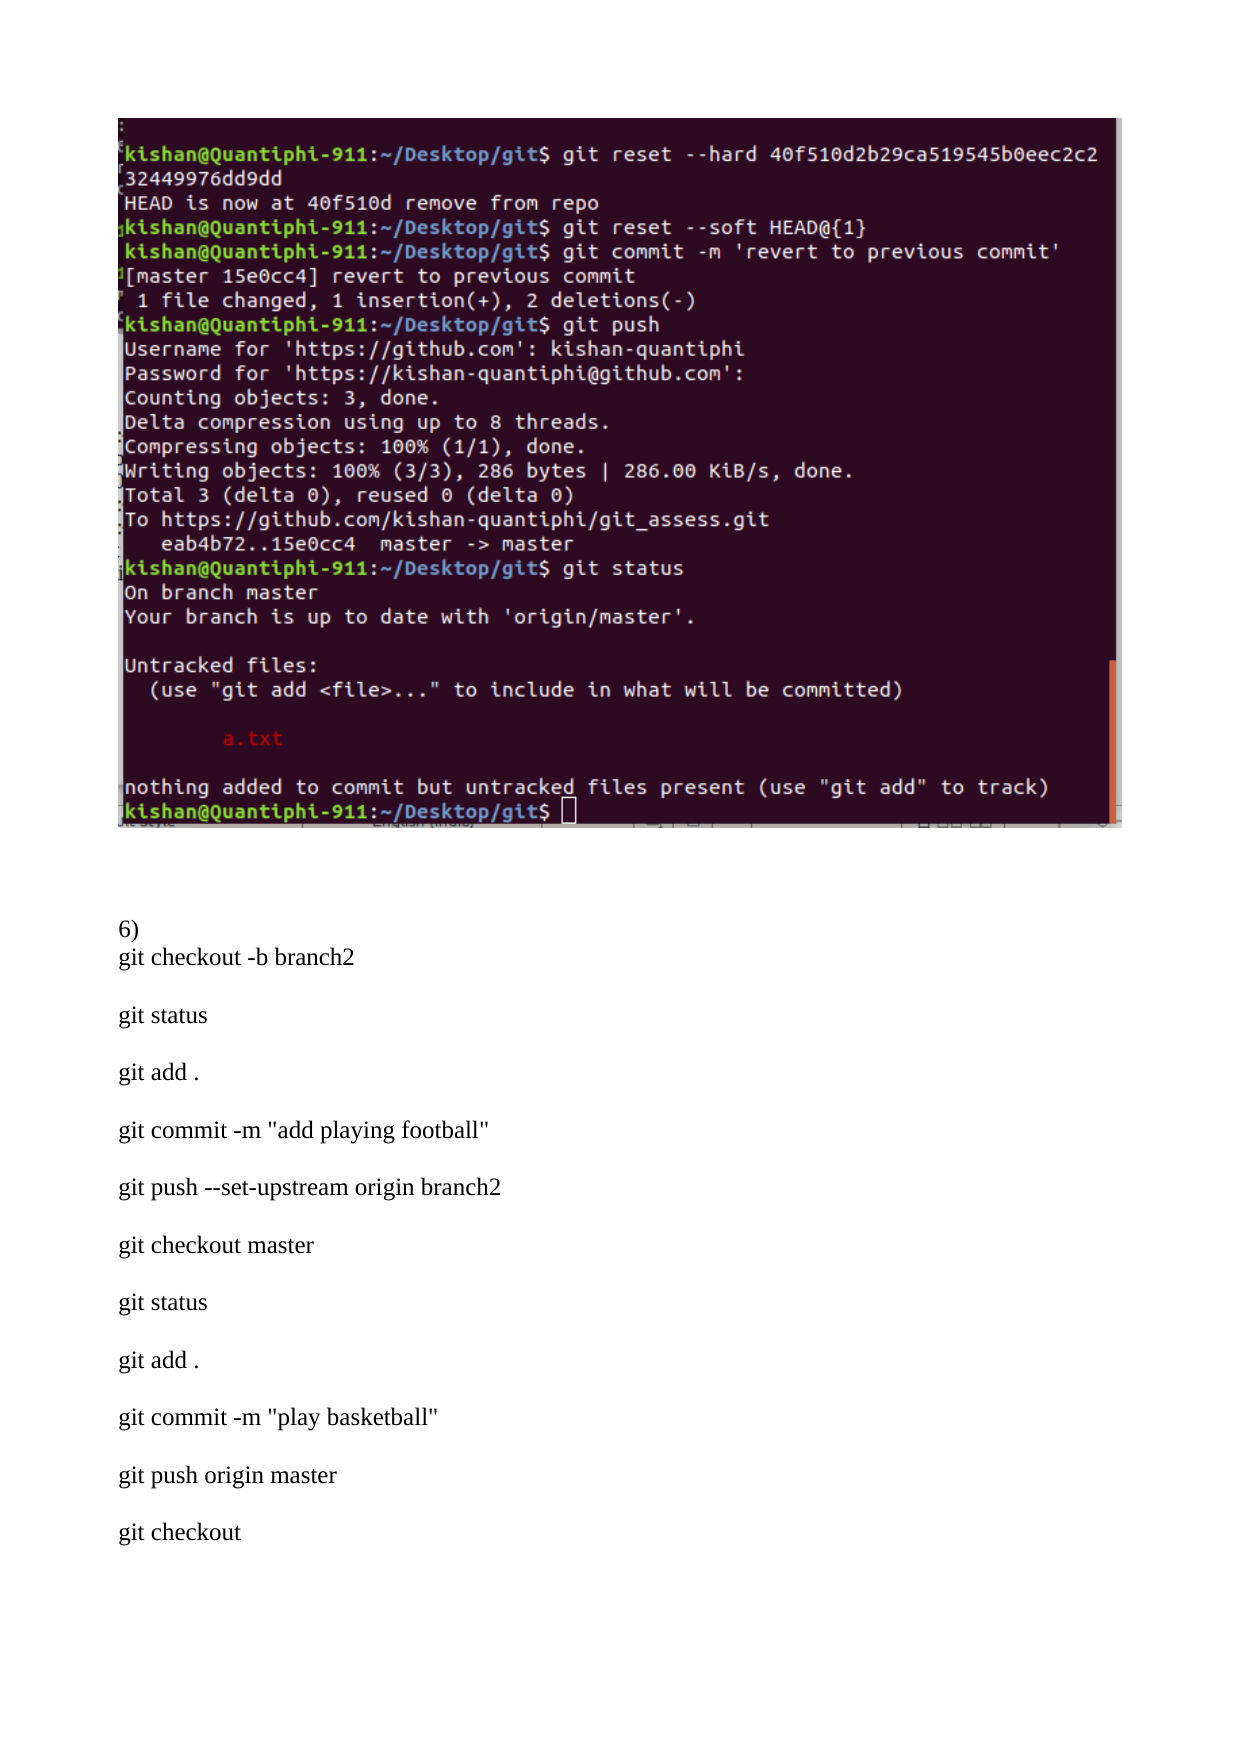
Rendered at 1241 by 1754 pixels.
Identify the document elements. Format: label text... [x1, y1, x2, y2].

text git add . [118, 1345, 1122, 1374]
text git commit -m "play basketball" [118, 1402, 1122, 1431]
text git checkout -b branch2 [118, 942, 1122, 971]
text 6) [118, 914, 1122, 942]
text git checkout [118, 1517, 1122, 1546]
text git status [118, 1287, 1122, 1316]
picture [118, 118, 1123, 828]
text git push origin master [118, 1460, 1122, 1489]
text git push --set-upstream origin branch2 [118, 1172, 1122, 1201]
text git status [118, 1000, 1122, 1029]
text git checkout master [118, 1230, 1122, 1259]
text git commit -m "add playing football" [118, 1115, 1122, 1144]
text git add . [118, 1057, 1122, 1086]
